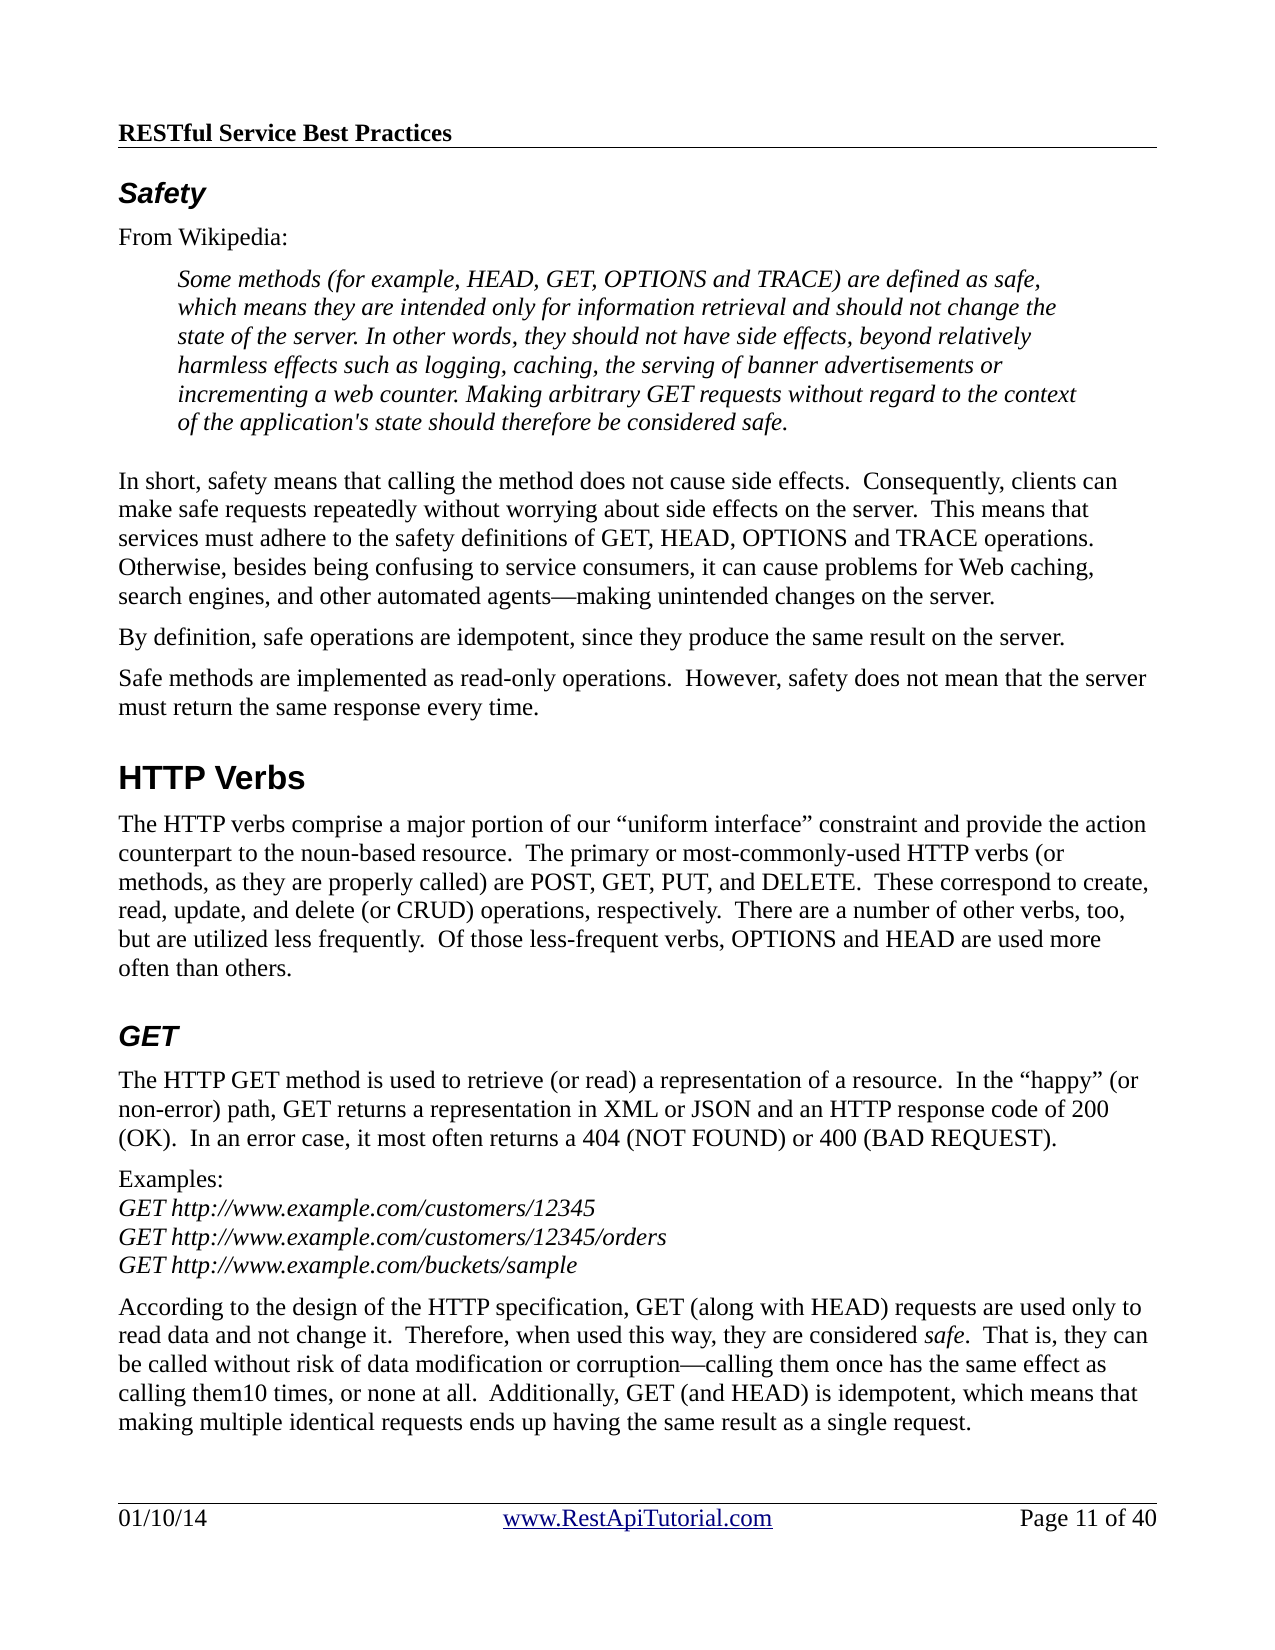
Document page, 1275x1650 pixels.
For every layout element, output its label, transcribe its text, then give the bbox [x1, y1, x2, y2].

subtitle GET [118, 1019, 1157, 1053]
text Examples: [118, 1164, 1157, 1193]
text From Wikipedia: [118, 222, 1157, 251]
text In short, safety means that calling the method does not cause side effects. Consequently, clients can make safe requests repeatedly without worrying about side effects on the server. This means that services must adhere to the safety definitions of GET, HEAD, OPTIONS and TRACE operations. Otherwise, besides being confusing to service consumers, it can cause problems for Web caching, search engines, and other automated agents—making unintended changes on the server. [118, 466, 1157, 609]
text The HTTP GET method is used to retrieve (or read) a representation of a resource. In the “happy” (or non-error) path, GET returns a representation in XML or JSON and an HTTP response code of 200 (OK). In an error case, it most often returns a 404 (NOT FOUND) or 400 (BAD REQUEST). [118, 1065, 1157, 1152]
subtitle HTTP Verbs [118, 758, 1157, 797]
text The HTTP verbs comprise a major portion of our “uniform interface” constraint and provide the action counterpart to the noun-based resource. The primary or most-commonly-used HTTP verbs (or methods, as they are properly called) are POST, GET, PUT, and DELETE. These correspond to create, read, update, and delete (or CRUD) operations, respectively. There are a number of other verbs, too, but are utilized less frequently. Of those less-frequent verbs, OPTIONS and HEAD are used more often than others. [118, 809, 1157, 982]
text Some methods (for example, HEAD, GET, OPTIONS and TRACE) are defined as safe, which means they are intended only for information retrieval and should not change the state of the server. In other words, they should not have side effects, beyond relatively harmless effects such as logging, caching, the serving of banner advertisements or incrementing a web counter. Making arbitrary GET requests without regard to the context of the application's state should therefore be considered safe. [177, 264, 1098, 436]
text GET http://www.example.com/customers/12345 [118, 1193, 1157, 1222]
text GET http://www.example.com/customers/12345/orders [118, 1222, 1157, 1250]
text Safe methods are implemented as read-only operations. However, safety does not mean that the server must return the same response every time. [118, 663, 1157, 721]
subtitle Safety [118, 176, 1157, 210]
text By definition, safe operations are idempotent, since they produce the same result on the server. [118, 622, 1157, 651]
text GET http://www.example.com/buckets/sample [118, 1250, 1157, 1279]
text According to the design of the HTTP specification, GET (along with HEAD) requests are used only to read data and not change it. Therefore, when used this way, they are considered safe. That is, they can be called without risk of data modification or corruption—calling them once has the same effect as calling them10 times, or none at all. Additionally, GET (and HEAD) is idempotent, which means that making multiple identical requests ends up having the same result as a single request. [118, 1292, 1157, 1435]
